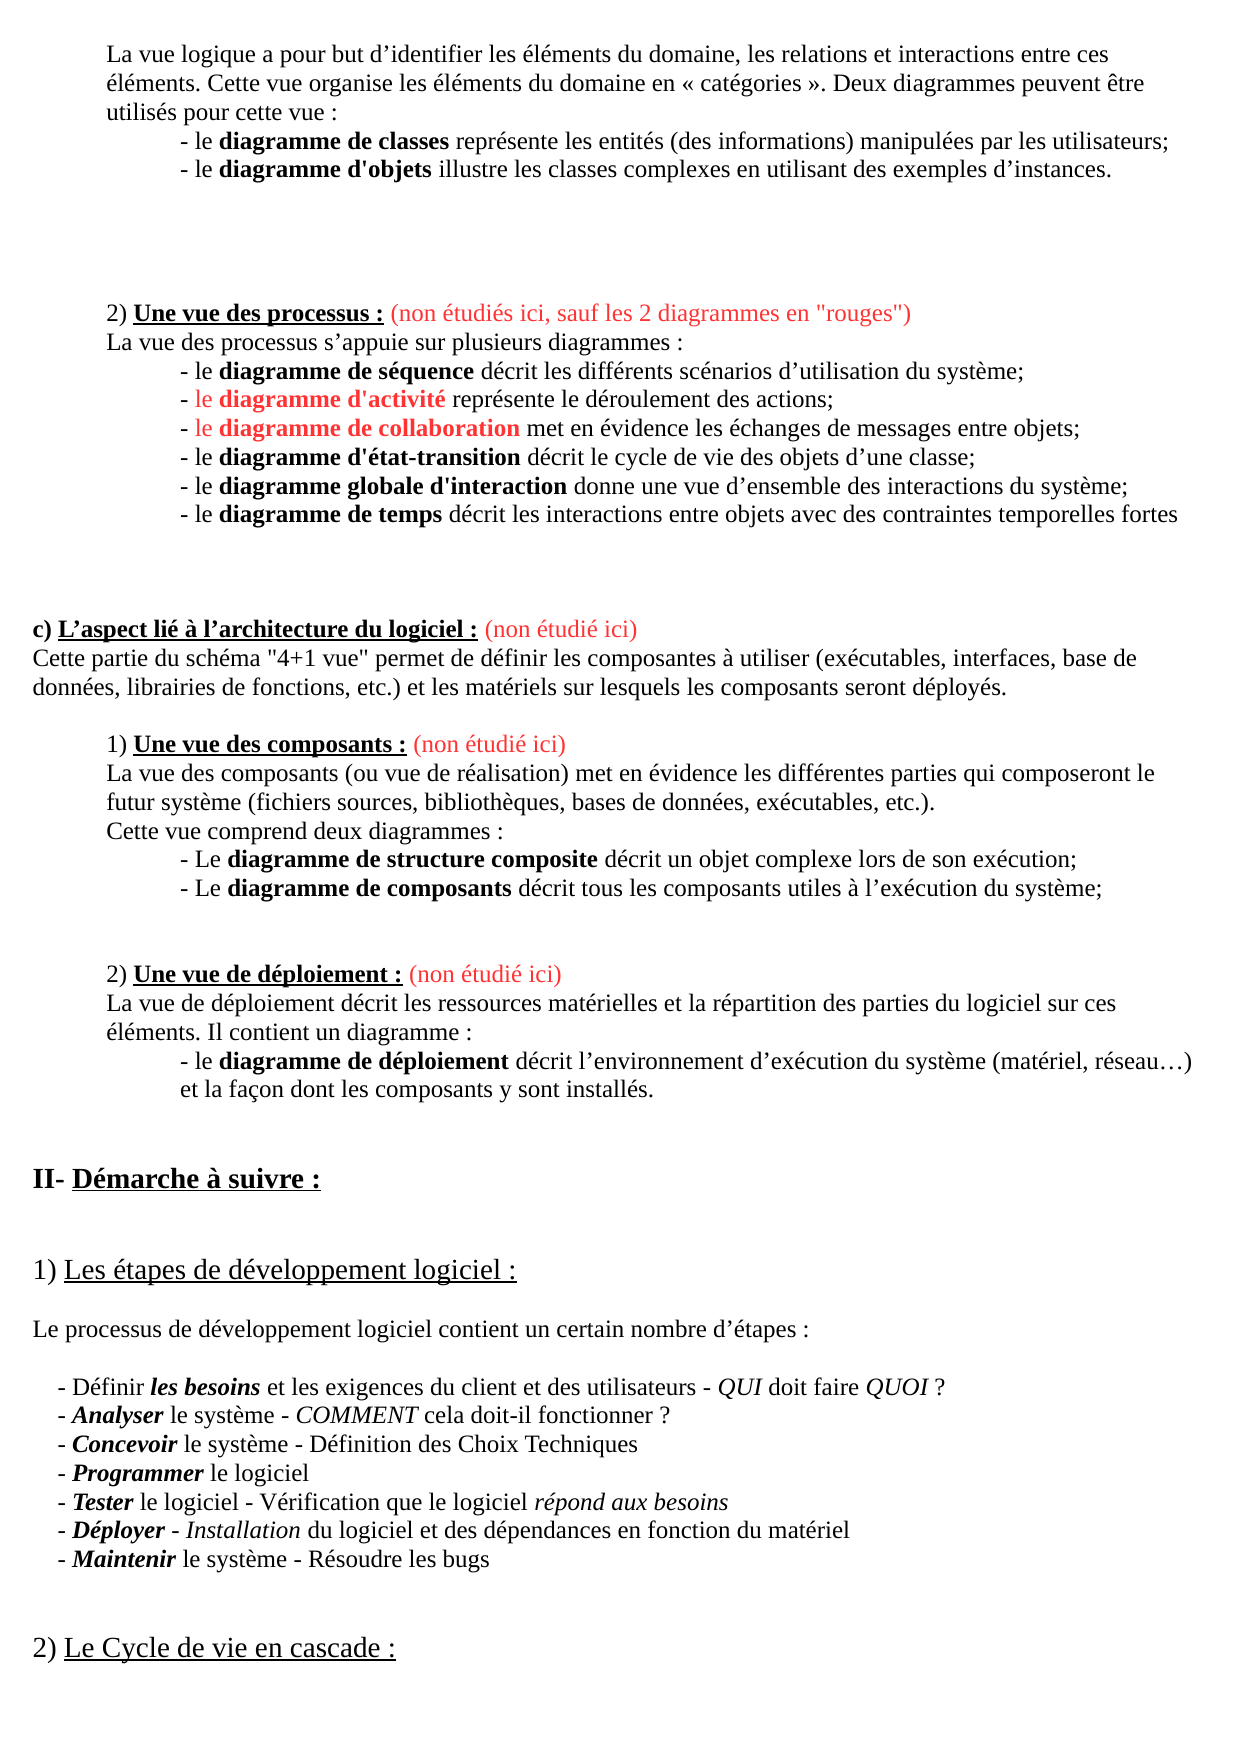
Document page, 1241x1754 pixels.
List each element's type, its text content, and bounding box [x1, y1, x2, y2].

text Cette vue comprend deux diagrammes : [32, 816, 1206, 844]
text 1) Une vue des composants : (non étudié ici) [32, 729, 1206, 758]
text 2) Une vue des processus : (non étudiés ici, sauf les 2 diagrammes en "rouges") [32, 298, 1206, 327]
text - Programmer le logiciel [32, 1458, 1206, 1487]
text - le diagramme d'activité représente le déroulement des actions; [32, 384, 1206, 413]
text La vue logique a pour but d’identifier les éléments du domaine, les relations et interactions entre ces éléments. Cette vue organise les éléments du domaine en « catégories ». Deux diagrammes peuvent être utilisés pour cette vue : [32, 39, 1206, 126]
text - le diagramme globale d'interaction donne une vue d’ensemble des interactions du système; [32, 471, 1206, 499]
text Le processus de développement logiciel contient un certain nombre d’étapes : [32, 1314, 1206, 1343]
text - le diagramme de séquence décrit les différents scénarios d’utilisation du système; [32, 356, 1206, 384]
text II- Démarche à suivre : [32, 1161, 1206, 1194]
text 2) Une vue de déploiement : (non étudié ici) [32, 959, 1206, 988]
text - le diagramme de déploiement décrit l’environnement d’exécution du système (matériel, réseau…) et la façon dont les composants y sont installés. [32, 1046, 1206, 1103]
text Cette partie du schéma "4+1 vue" permet de définir les composantes à utiliser (exécutables, interfaces, base de données, librairies de fonctions, etc.) et les matériels sur lesquels les composants seront déployés. [32, 643, 1206, 701]
text La vue de déploiement décrit les ressources matérielles et la répartition des parties du logiciel sur ces éléments. Il contient un diagramme : [32, 988, 1206, 1046]
text 1) Les étapes de développement logiciel : [32, 1252, 1206, 1285]
text La vue des processus s’appuie sur plusieurs diagrammes : [32, 327, 1206, 356]
text - le diagramme d'état-transition décrit le cycle de vie des objets d’une classe; [32, 442, 1206, 471]
text - Maintenir le système - Résoudre les bugs [32, 1544, 1206, 1573]
text - Tester le logiciel - Vérification que le logiciel répond aux besoins [32, 1487, 1206, 1515]
text 2) Le Cycle de vie en cascade : [32, 1630, 1206, 1664]
text - Le diagramme de structure composite décrit un objet complexe lors de son exécution; [32, 844, 1206, 873]
text La vue des composants (ou vue de réalisation) met en évidence les différentes parties qui composeront le futur système (fichiers sources, bibliothèques, bases de données, exécutables, etc.). [32, 758, 1206, 816]
text - Déployer - Installation du logiciel et des dépendances en fonction du matériel [32, 1515, 1206, 1544]
text - Le diagramme de composants décrit tous les composants utiles à l’exécution du système; [32, 873, 1206, 902]
text - Définir les besoins et les exigences du client et des utilisateurs - QUI doit faire QUOI ? [32, 1372, 1206, 1400]
text - le diagramme d'objets illustre les classes complexes en utilisant des exemples d’instances. [32, 154, 1206, 183]
text - le diagramme de classes représente les entités (des informations) manipulées par les utilisateurs; [32, 126, 1206, 154]
text c) L’aspect lié à l’architecture du logiciel : (non étudié ici) [32, 614, 1206, 643]
text - Analyser le système - COMMENT cela doit-il fonctionner ? [32, 1400, 1206, 1429]
text - le diagramme de temps décrit les interactions entre objets avec des contraintes temporelles fortes [32, 499, 1206, 528]
text - le diagramme de collaboration met en évidence les échanges de messages entre objets; [32, 413, 1206, 442]
text - Concevoir le système - Définition des Choix Techniques [32, 1429, 1206, 1458]
